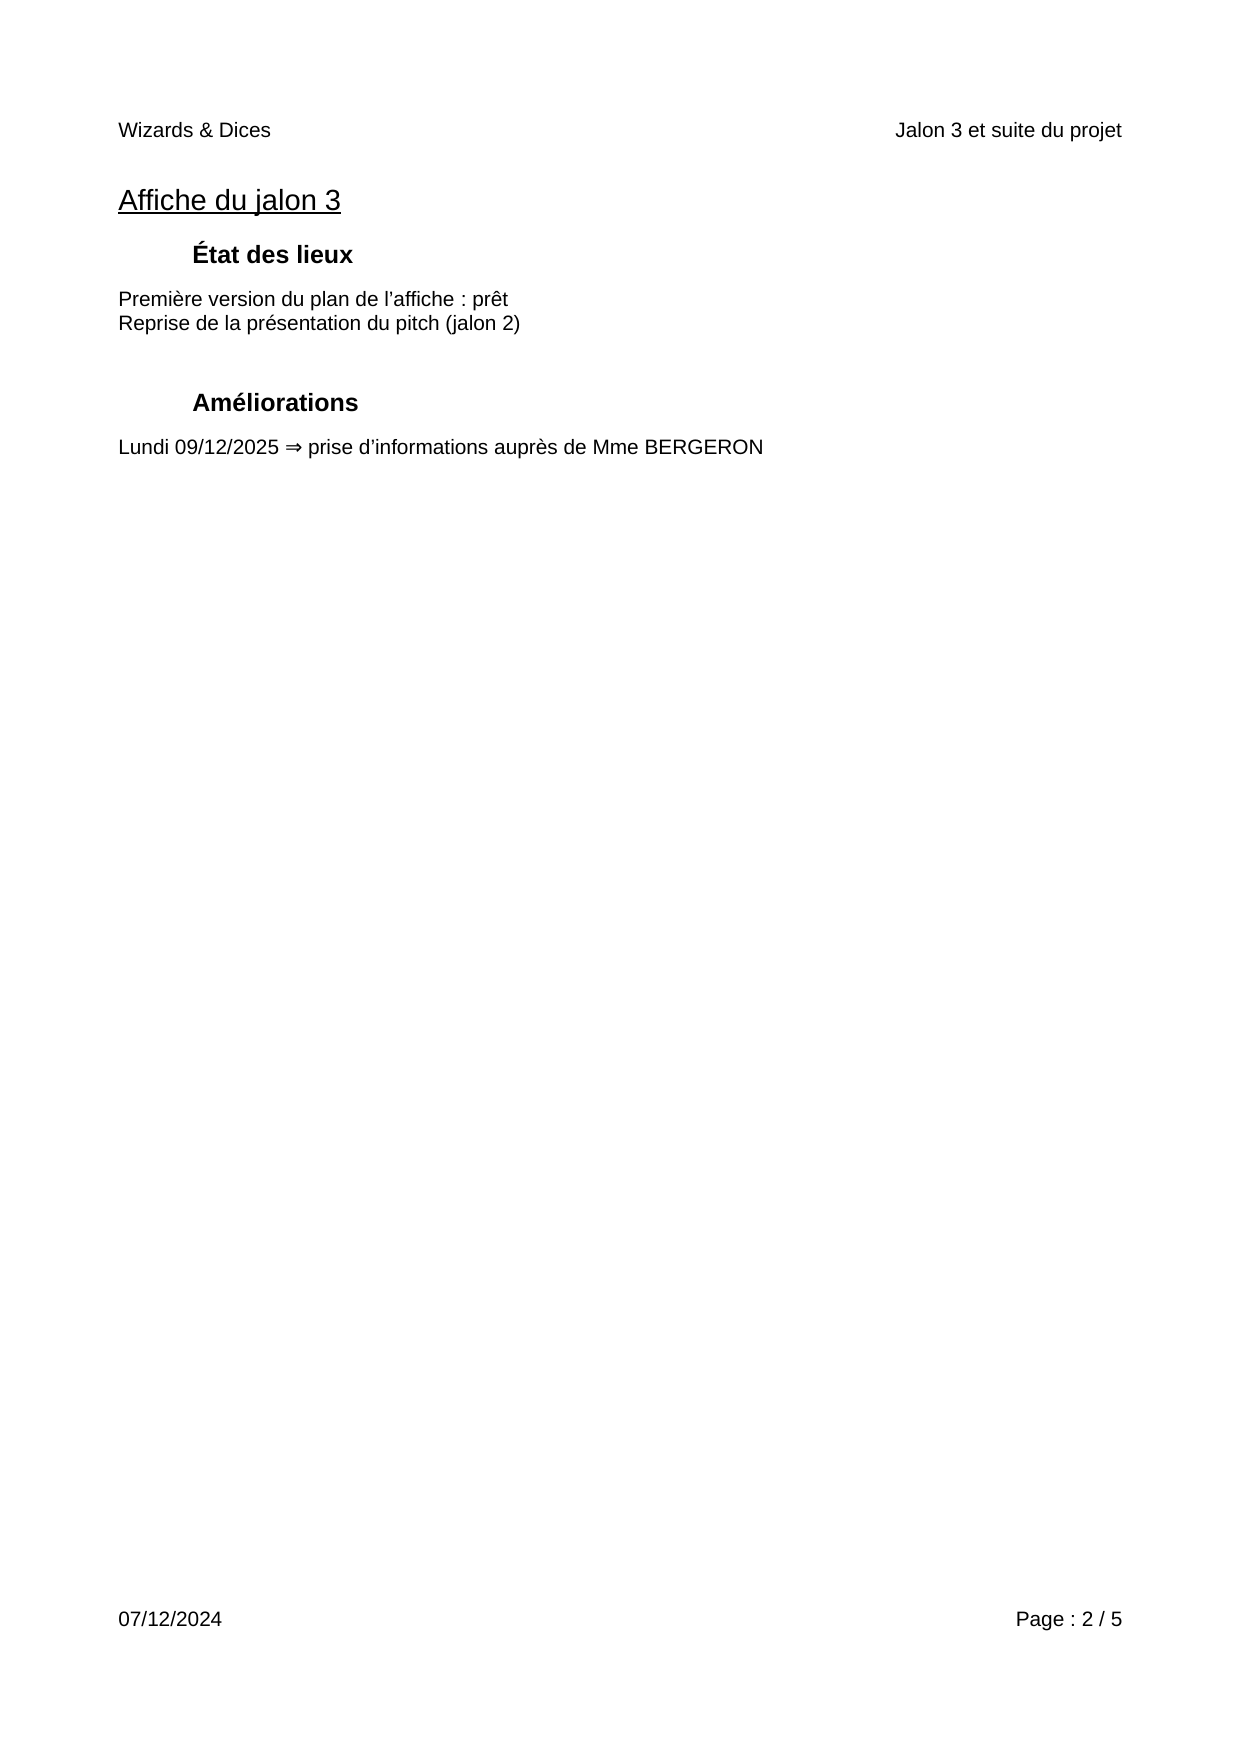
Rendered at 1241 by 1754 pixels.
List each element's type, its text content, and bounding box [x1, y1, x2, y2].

subtitle Affiche du jalon 3 [118, 183, 1122, 217]
text Première version du plan de l’affiche : prêt [118, 287, 1122, 311]
text Lundi 09/12/2025 ⇒ prise d’informations auprès de Mme BERGERON [118, 435, 1122, 459]
subtitle Améliorations [192, 388, 1122, 417]
subtitle État des lieux [192, 240, 1122, 269]
text Reprise de la présentation du pitch (jalon 2) [118, 311, 1122, 334]
